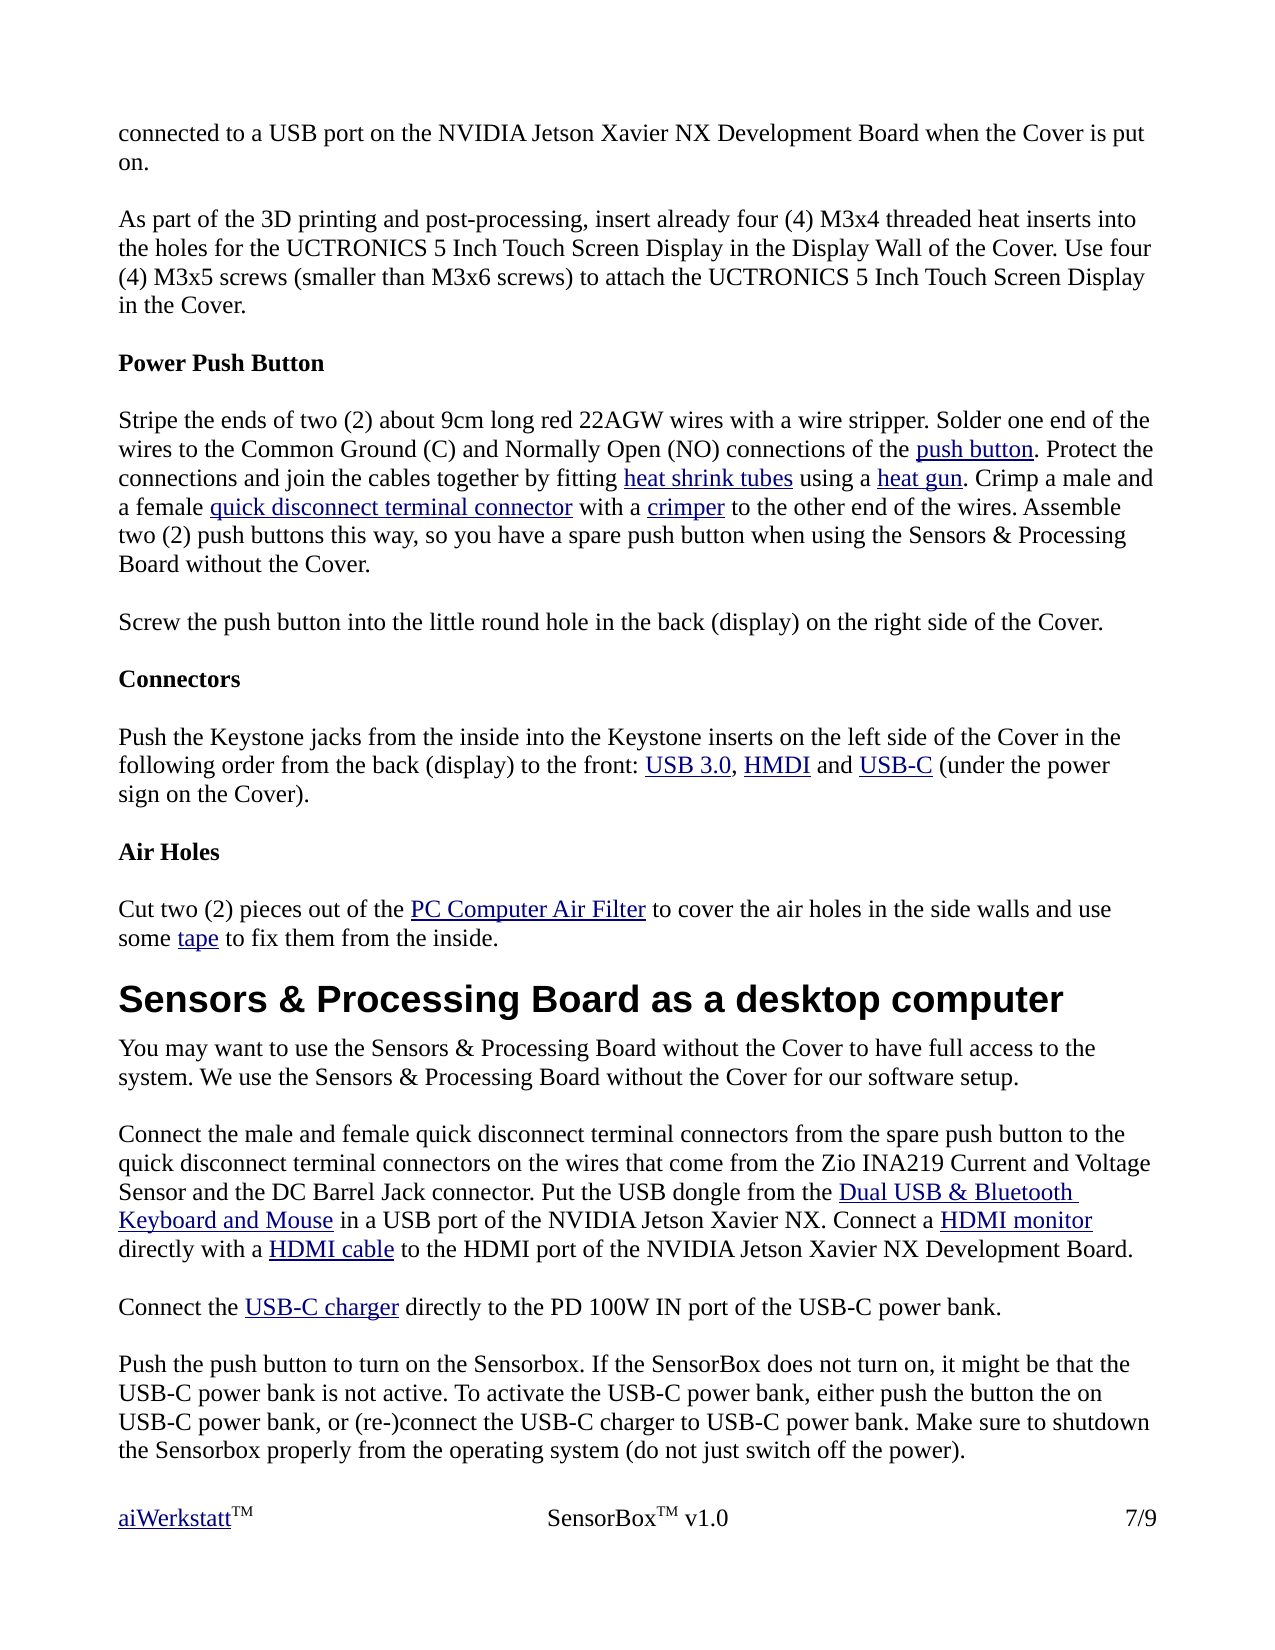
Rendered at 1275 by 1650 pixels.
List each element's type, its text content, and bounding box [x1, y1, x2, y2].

text Push the Keystone jacks from the inside into the Keystone inserts on the left side of the Cover in the following order from the back (display) to the front: USB 3.0, HMDI and USB-C (under the power sign on the Cover). [118, 722, 1157, 808]
text Push the push button to turn on the Sensorbox. If the SensorBox does not turn on, it might be that the USB-C power bank is not active. To activate the USB-C power bank, either push the button the on USB-C power bank, or (re-)connect the USB-C charger to USB-C power bank. Make sure to shutdown the Sensorbox properly from the operating system (do not just switch off the power). [118, 1349, 1157, 1464]
text Power Push Button [118, 348, 1157, 377]
text Cut two (2) pieces out of the PC Computer Air Filter to cover the air holes in the side walls and use some tape to fix them from the inside. [118, 894, 1157, 952]
text Screw the push button into the little round hole in the back (display) on the right side of the Cover. [118, 607, 1157, 636]
text Connectors [118, 664, 1157, 693]
subtitle Sensors & Processing Board as a desktop computer [118, 977, 1157, 1021]
text As part of the 3D printing and post-processing, insert already four (4) M3x4 threaded heat inserts into the holes for the UCTRONICS 5 Inch Touch Screen Display in the Display Wall of the Cover. Use four (4) M3x5 screws (smaller than M3x6 screws) to attach the UCTRONICS 5 Inch Touch Screen Display in the Cover. [118, 204, 1157, 319]
text Stripe the ends of two (2) about 9cm long red 22AGW wires with a wire stripper. Solder one end of the wires to the Common Ground (C) and Normally Open (NO) connections of the push button. Protect the connections and join the cables together by fitting heat shrink tubes using a heat gun. Crimp a male and a female quick disconnect terminal connector with a crimper to the other end of the wires. Assemble two (2) push buttons this way, so you have a spare push button when using the Sensors & Processing Board without the Cover. [118, 406, 1157, 578]
text connected to a USB port on the NVIDIA Jetson Xavier NX Development Board when the Cover is put on. [118, 118, 1157, 176]
text Connect the male and female quick disconnect terminal connectors from the spare push button to the quick disconnect terminal connectors on the wires that come from the Zio INA219 Current and Voltage Sensor and the DC Barrel Jack connector. Put the USB dongle from the Dual USB & Bluetooth Keyboard and Mouse in a USB port of the NVIDIA Jetson Xavier NX. Connect a HDMI monitor directly with a HDMI cable to the HDMI port of the NVIDIA Jetson Xavier NX Development Board. [118, 1119, 1157, 1263]
text Air Holes [118, 837, 1157, 866]
text You may want to use the Sensors & Processing Board without the Cover to have full access to the system. We use the Sensors & Processing Board without the Cover for our software setup. [118, 1033, 1157, 1091]
text Connect the USB-C charger directly to the PD 100W IN port of the USB-C power bank. [118, 1292, 1157, 1321]
